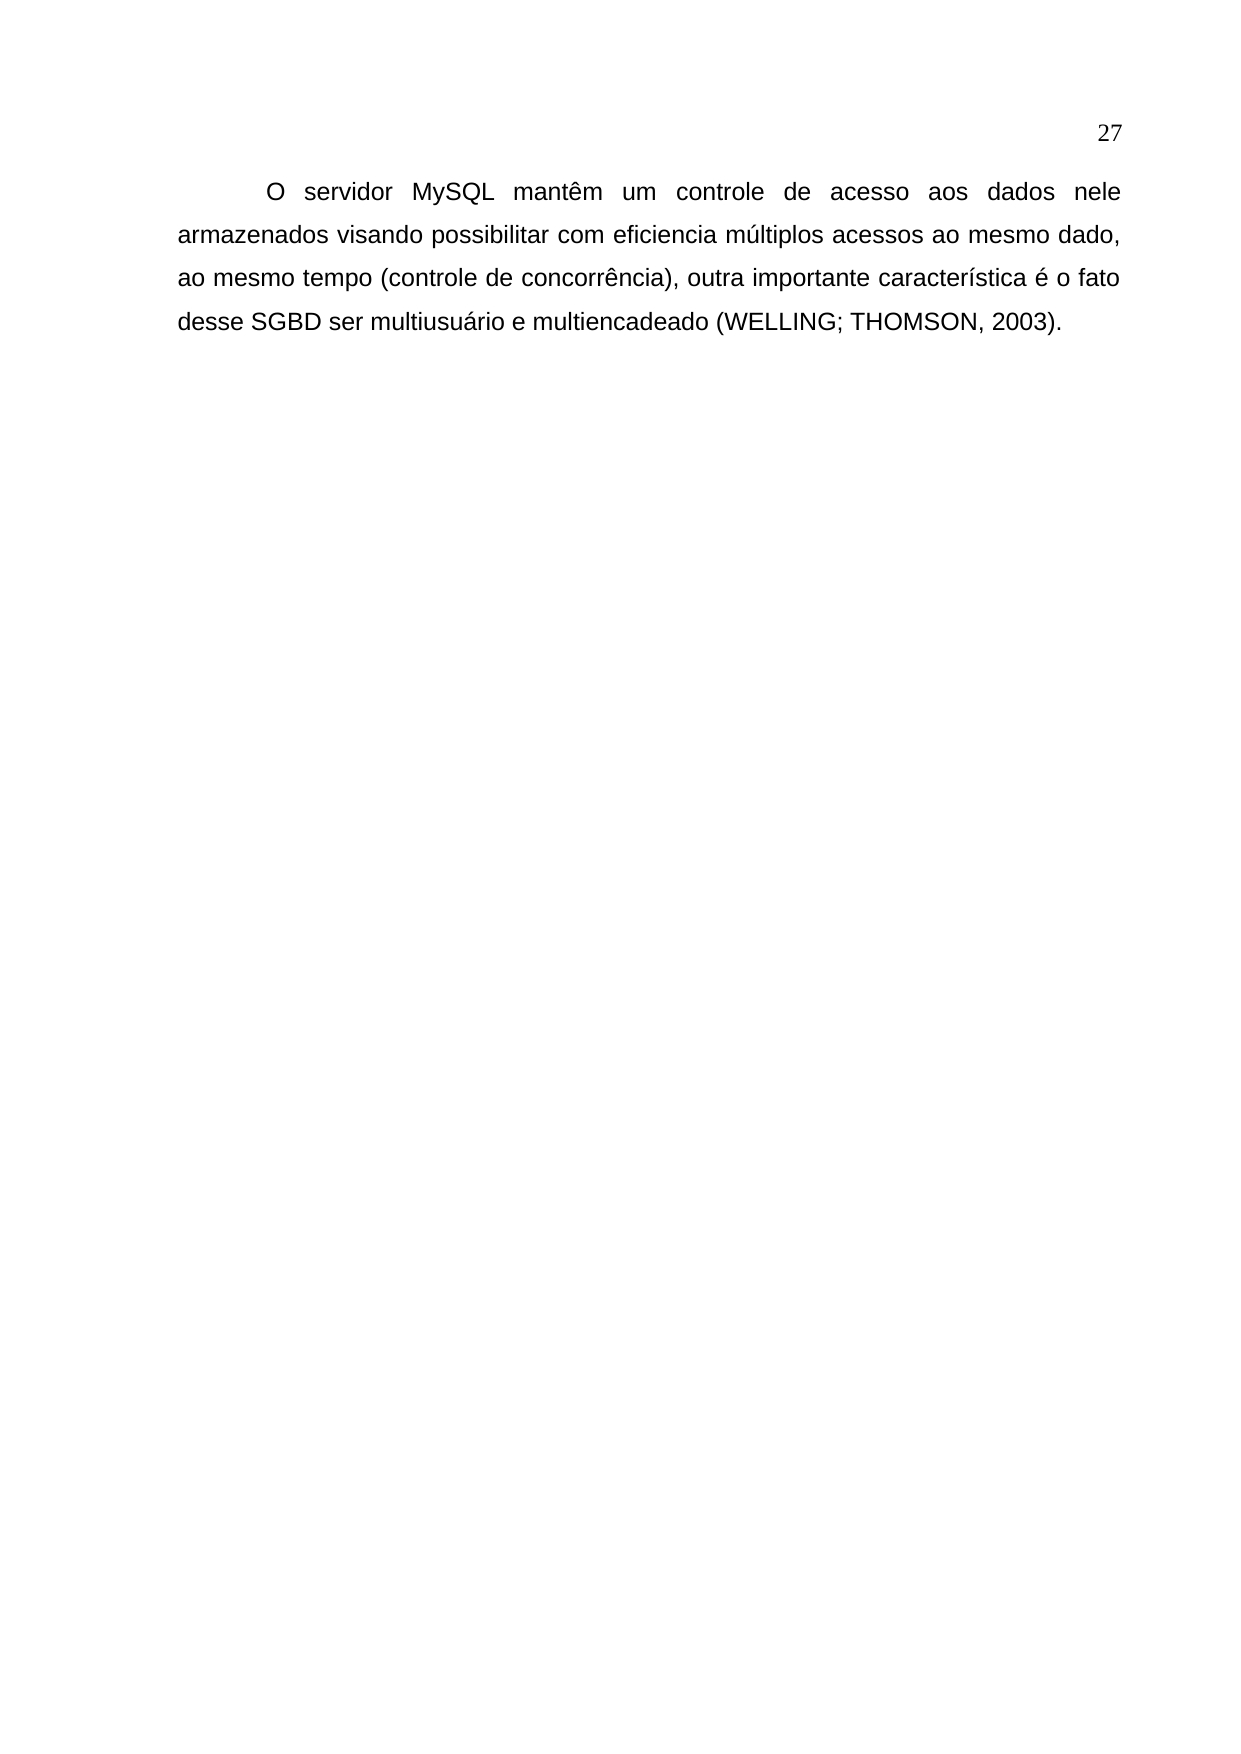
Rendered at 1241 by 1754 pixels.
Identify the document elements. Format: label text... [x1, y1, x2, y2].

text O servidor MySQL mantêm um controle de acesso aos dados nele armazenados visando possibilitar com eficiencia múltiplos acessos ao mesmo dado, ao mesmo tempo (controle de concorrência), outra importante característica é o fato desse SGBD ser multiusuário e multiencadeado (WELLING; THOMSON, 2003). [177, 177, 1122, 335]
